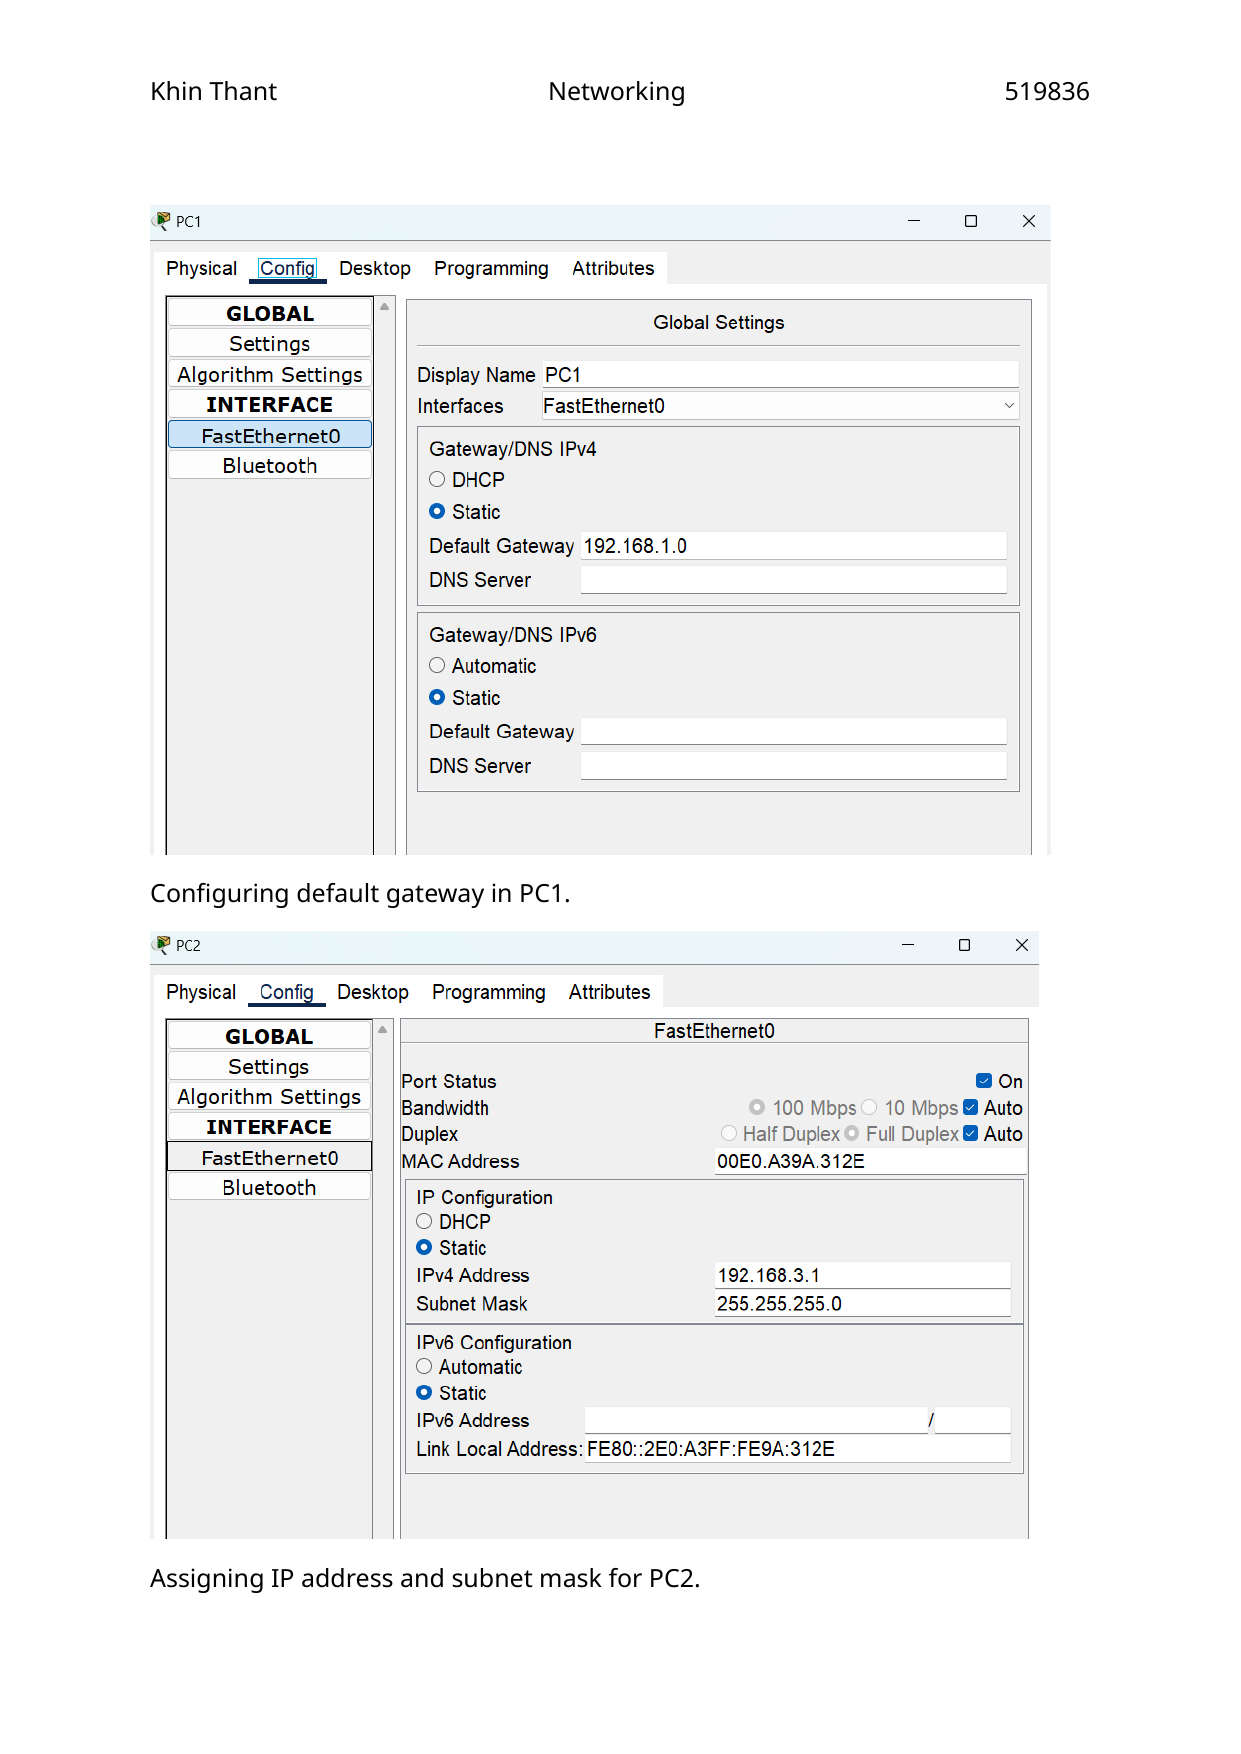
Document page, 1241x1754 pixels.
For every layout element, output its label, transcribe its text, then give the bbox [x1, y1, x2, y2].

text Configuring default gateway in PC1. [150, 876, 1090, 910]
text Assigning IP address and subnet mask for PC2. [150, 1561, 1090, 1595]
